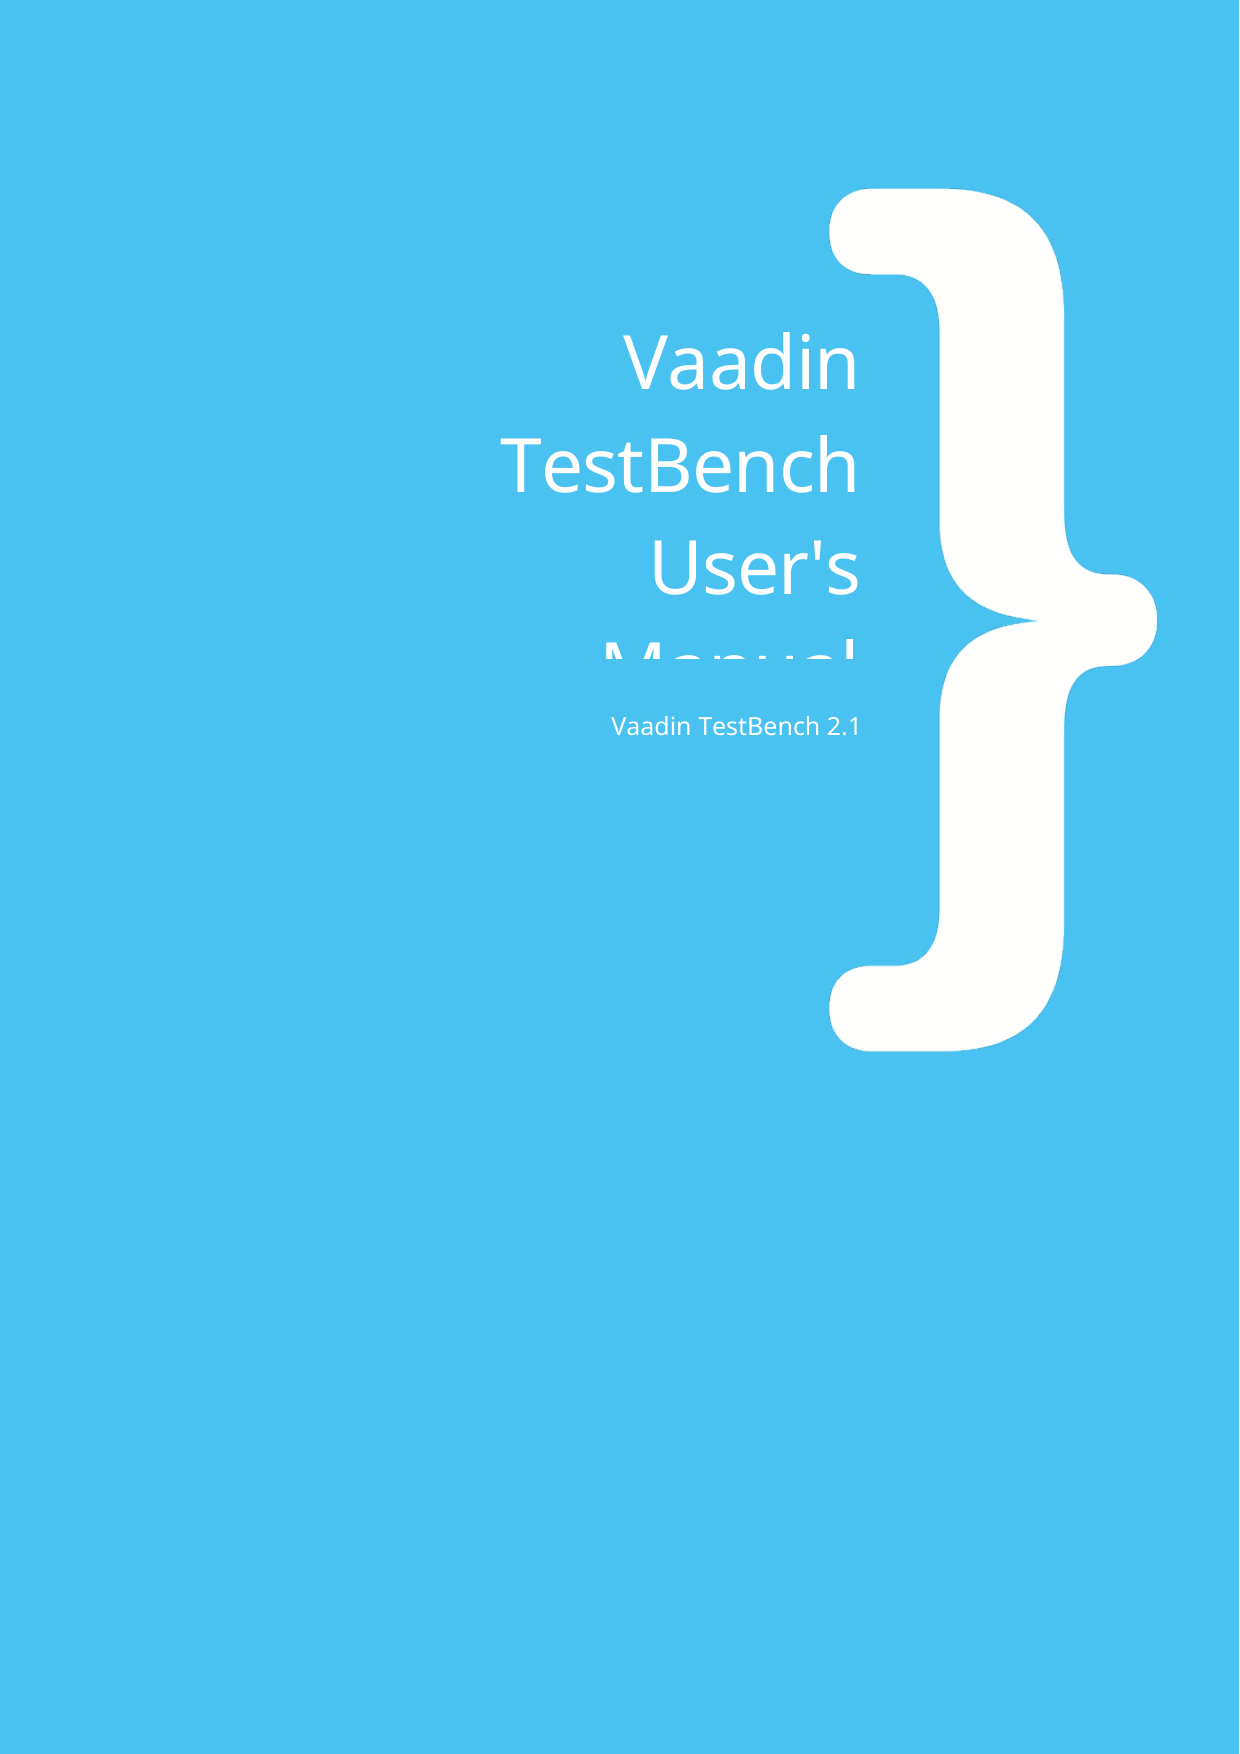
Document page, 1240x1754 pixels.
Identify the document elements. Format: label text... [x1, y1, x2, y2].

text Vaadin TestBench User's Manual [423, 309, 861, 658]
picture [792, 147, 1173, 1096]
text Vaadin TestBench 2.1 [603, 708, 862, 742]
